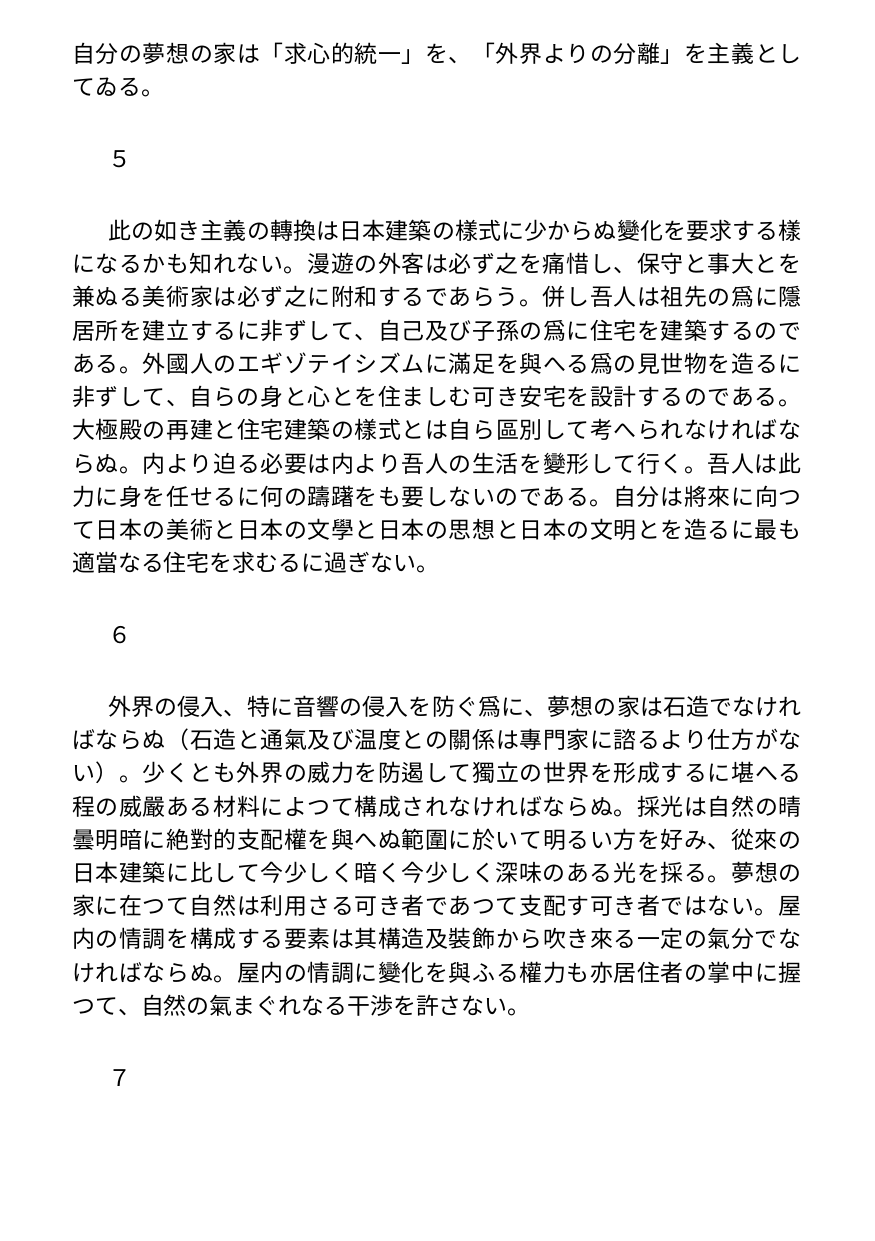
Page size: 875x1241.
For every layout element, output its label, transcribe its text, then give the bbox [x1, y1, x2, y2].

text 此の如き主義の轉換は日本建築の樣式に少からぬ變化を要求する樣になるかも知れない。漫遊の外客は必ず之を痛惜し、保守と事大とを兼ぬる美術家は必ず之に附和するであらう。併し吾人は祖先の爲に隱居所を建立するに非ずして、自己及び子孫の爲に住宅を建築するのである。外國人のエギゾテイシズムに滿足を與へる爲の見世物を造るに非ずして、自らの身と心とを住ましむ可き安宅を設計するのである。大極殿の再建と住宅建築の樣式とは自ら區別して考へられなければならぬ。内より迫る必要は内より吾人の生活を變形して行く。吾人は此力に身を任せるに何の躊躇をも要しないのである。自分は將來に向つて日本の美術と日本の文學と日本の思想と日本の文明とを造るに最も適當なる住宅を求むるに過ぎない。 [72, 213, 802, 578]
text 自分の夢想の家は「求心的統一」を、「外界よりの分離」を主義としてゐる。 [72, 36, 802, 102]
text 外界の侵入、特に音響の侵入を防ぐ爲に、夢想の家は石造でなければならぬ（石造と通氣及び温度との關係は專門家に諮るより仕方がない）。少くとも外界の威力を防遏して獨立の世界を形成するに堪へる程の威嚴ある材料によつて構成されなければならぬ。採光は自然の晴曇明暗に絶對的支配權を與へぬ範圍に於いて明るい方を好み、從來の日本建築に比して今少しく暗く今少しく深味のある光を採る。夢想の家に在つて自然は利用さる可き者であつて支配す可き者ではない。屋内の情調を構成する要素は其構造及裝飾から吹き來る一定の氣分でなければならぬ。屋内の情調に變化を與ふる權力も亦居住者の掌中に握つて、自然の氣まぐれなる干渉を許さない。 [72, 689, 802, 1021]
text ５ [72, 141, 802, 174]
text ６ [72, 617, 802, 650]
text ７ [72, 1059, 802, 1093]
